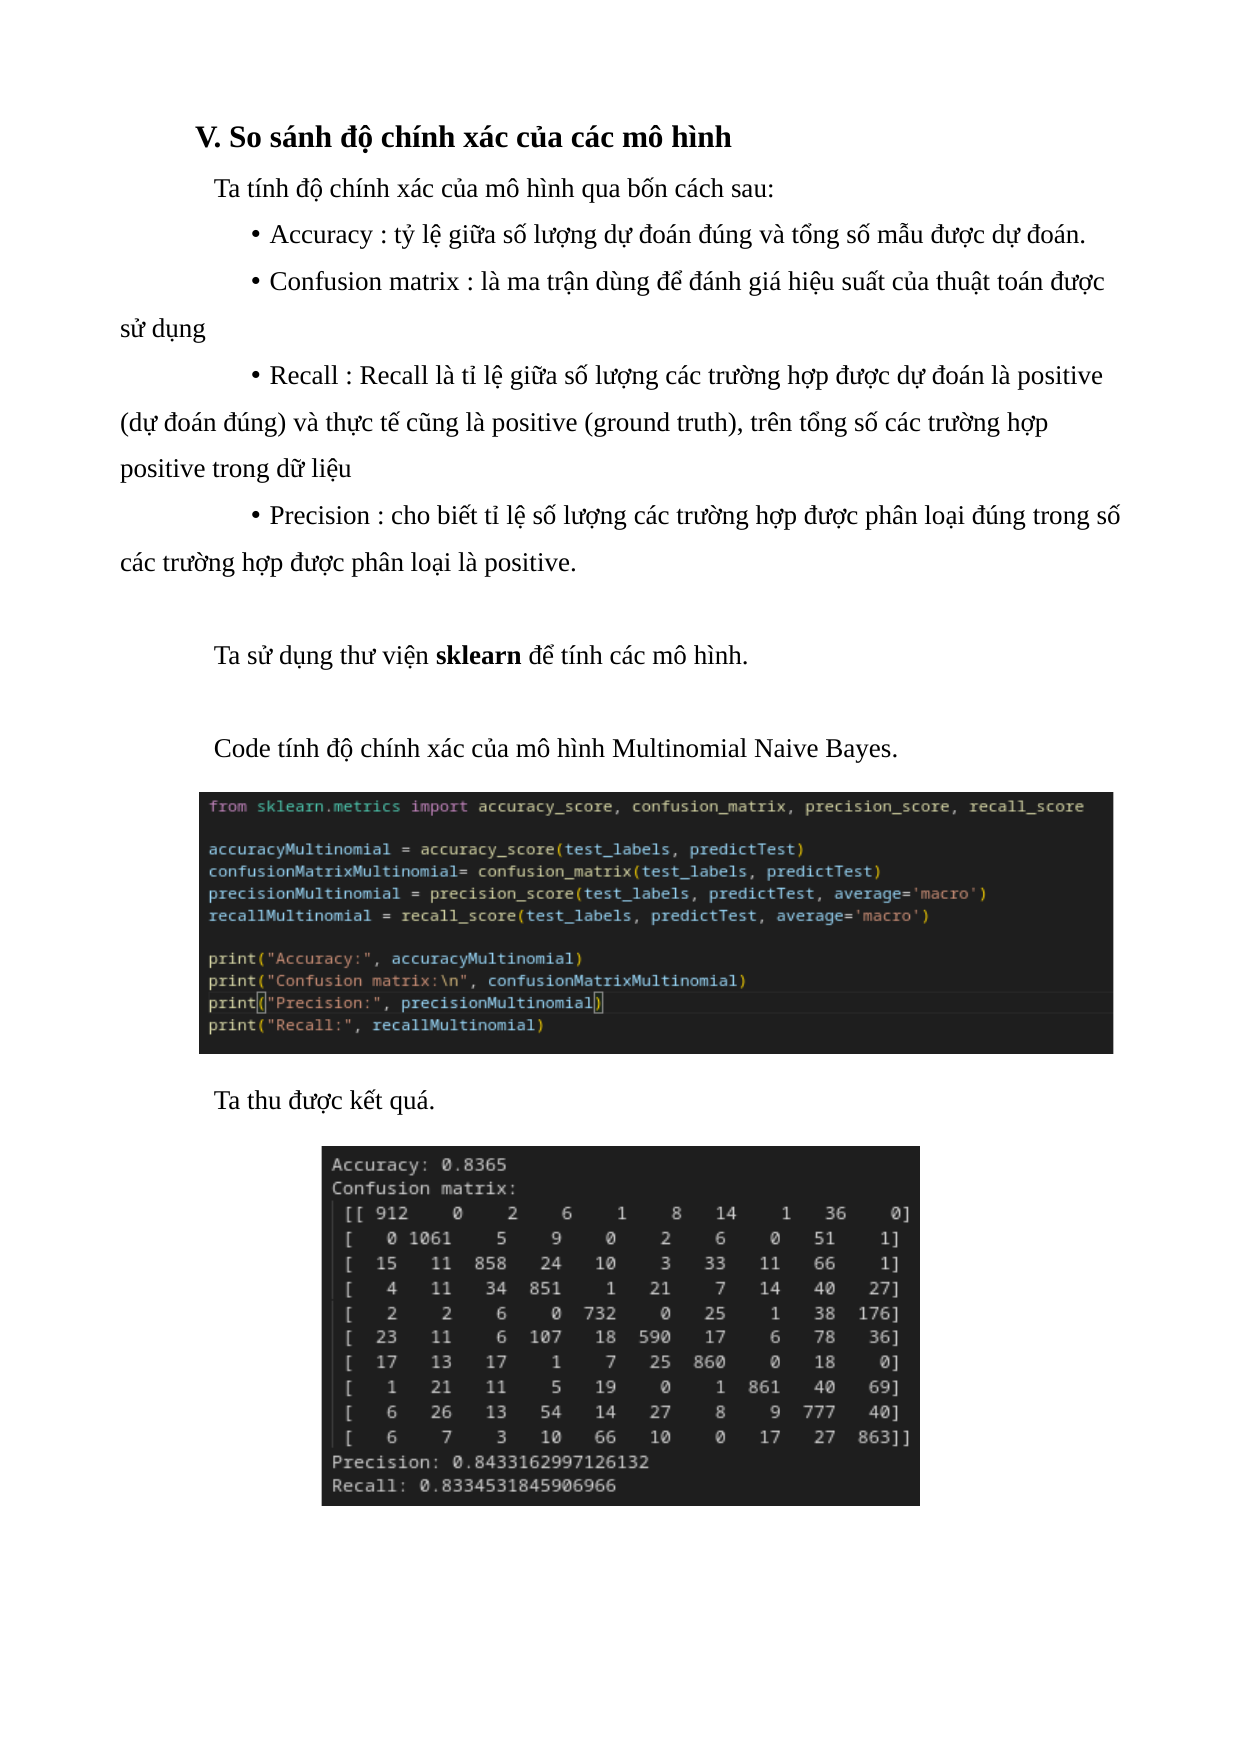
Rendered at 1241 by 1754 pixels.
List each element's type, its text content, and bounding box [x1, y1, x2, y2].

picture [199, 792, 1114, 1054]
picture [321, 1146, 920, 1506]
list Precision : cho biết tỉ lệ số lượng các trường hợp được phân loại đúng trong số các trường hợp được phân loại là positive. [120, 499, 1122, 577]
list Recall : Recall là tỉ lệ giữa số lượng các trường hợp được dự đoán là positive (dự đoán đúng) và thực tế cũng là positive (ground truth), trên tổng số các trường hợp [120, 359, 1122, 437]
list Code tính độ chính xác của mô hình Multinomial Naive Bayes. [120, 732, 1122, 764]
list positive trong dữ liệu [120, 452, 1122, 483]
list Accuracy : tỷ lệ giữa số lượng dự đoán đúng và tổng số mẫu được dự đoán. [120, 219, 1122, 250]
list Ta sử dụng thư viện sklearn để tính các mô hình. [120, 639, 1122, 670]
text Ta tính độ chính xác của mô hình qua bốn cách sau: [120, 172, 1122, 203]
list Ta thu được kết quá. [120, 1084, 1122, 1115]
text V. So sánh độ chính xác của các mô hình [120, 118, 1122, 154]
list Confusion matrix : là ma trận dùng để đánh giá hiệu suất của thuật toán được sử dụng [120, 266, 1122, 343]
